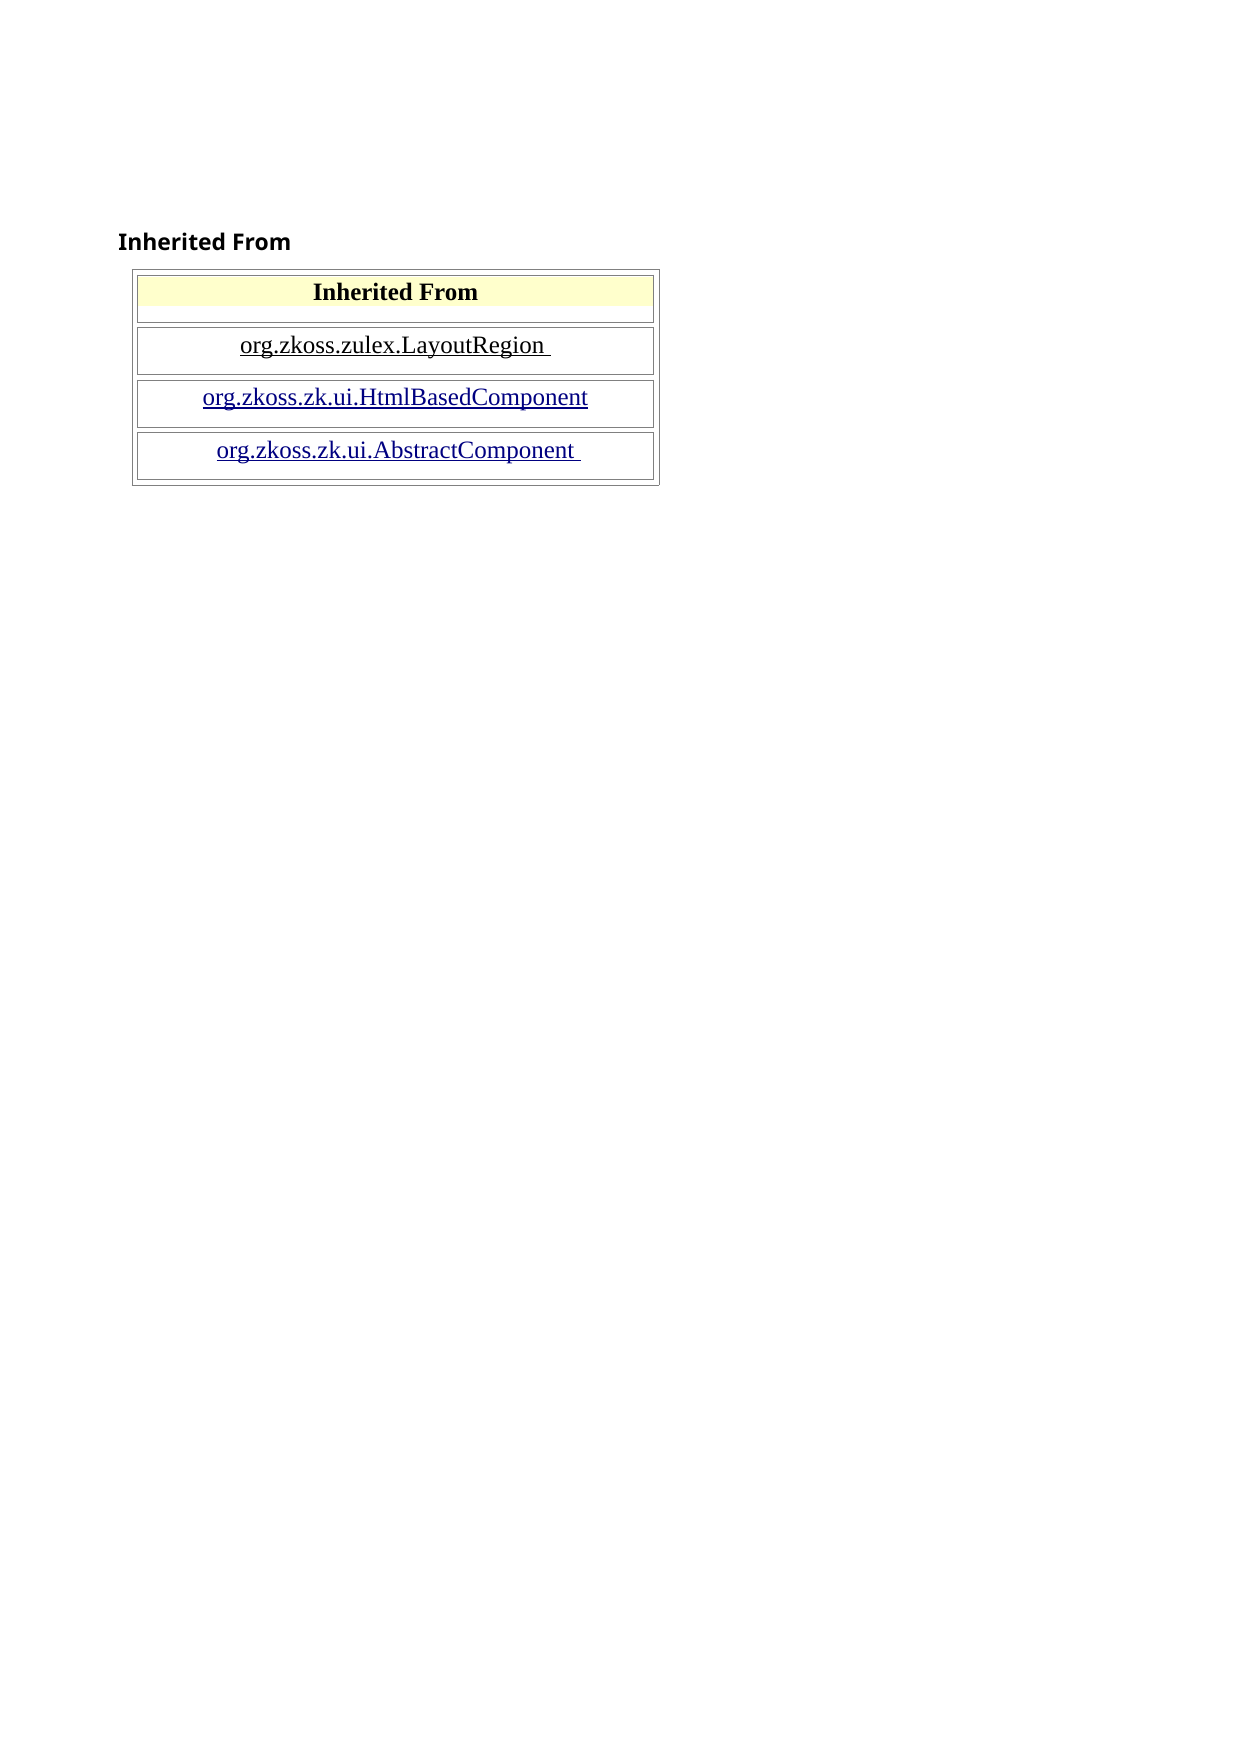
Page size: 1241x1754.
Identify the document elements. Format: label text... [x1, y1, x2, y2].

table_cell org.zkoss.zk.ui.AbstractComponent [134, 427, 656, 479]
subtitle Inherited From [118, 225, 1122, 257]
table_cell org.zkoss.zk.ui.HtmlBasedComponent [134, 374, 656, 427]
table_header Inherited From [134, 270, 656, 322]
table_cell org.zkoss.zulex.LayoutRegion [134, 322, 656, 374]
